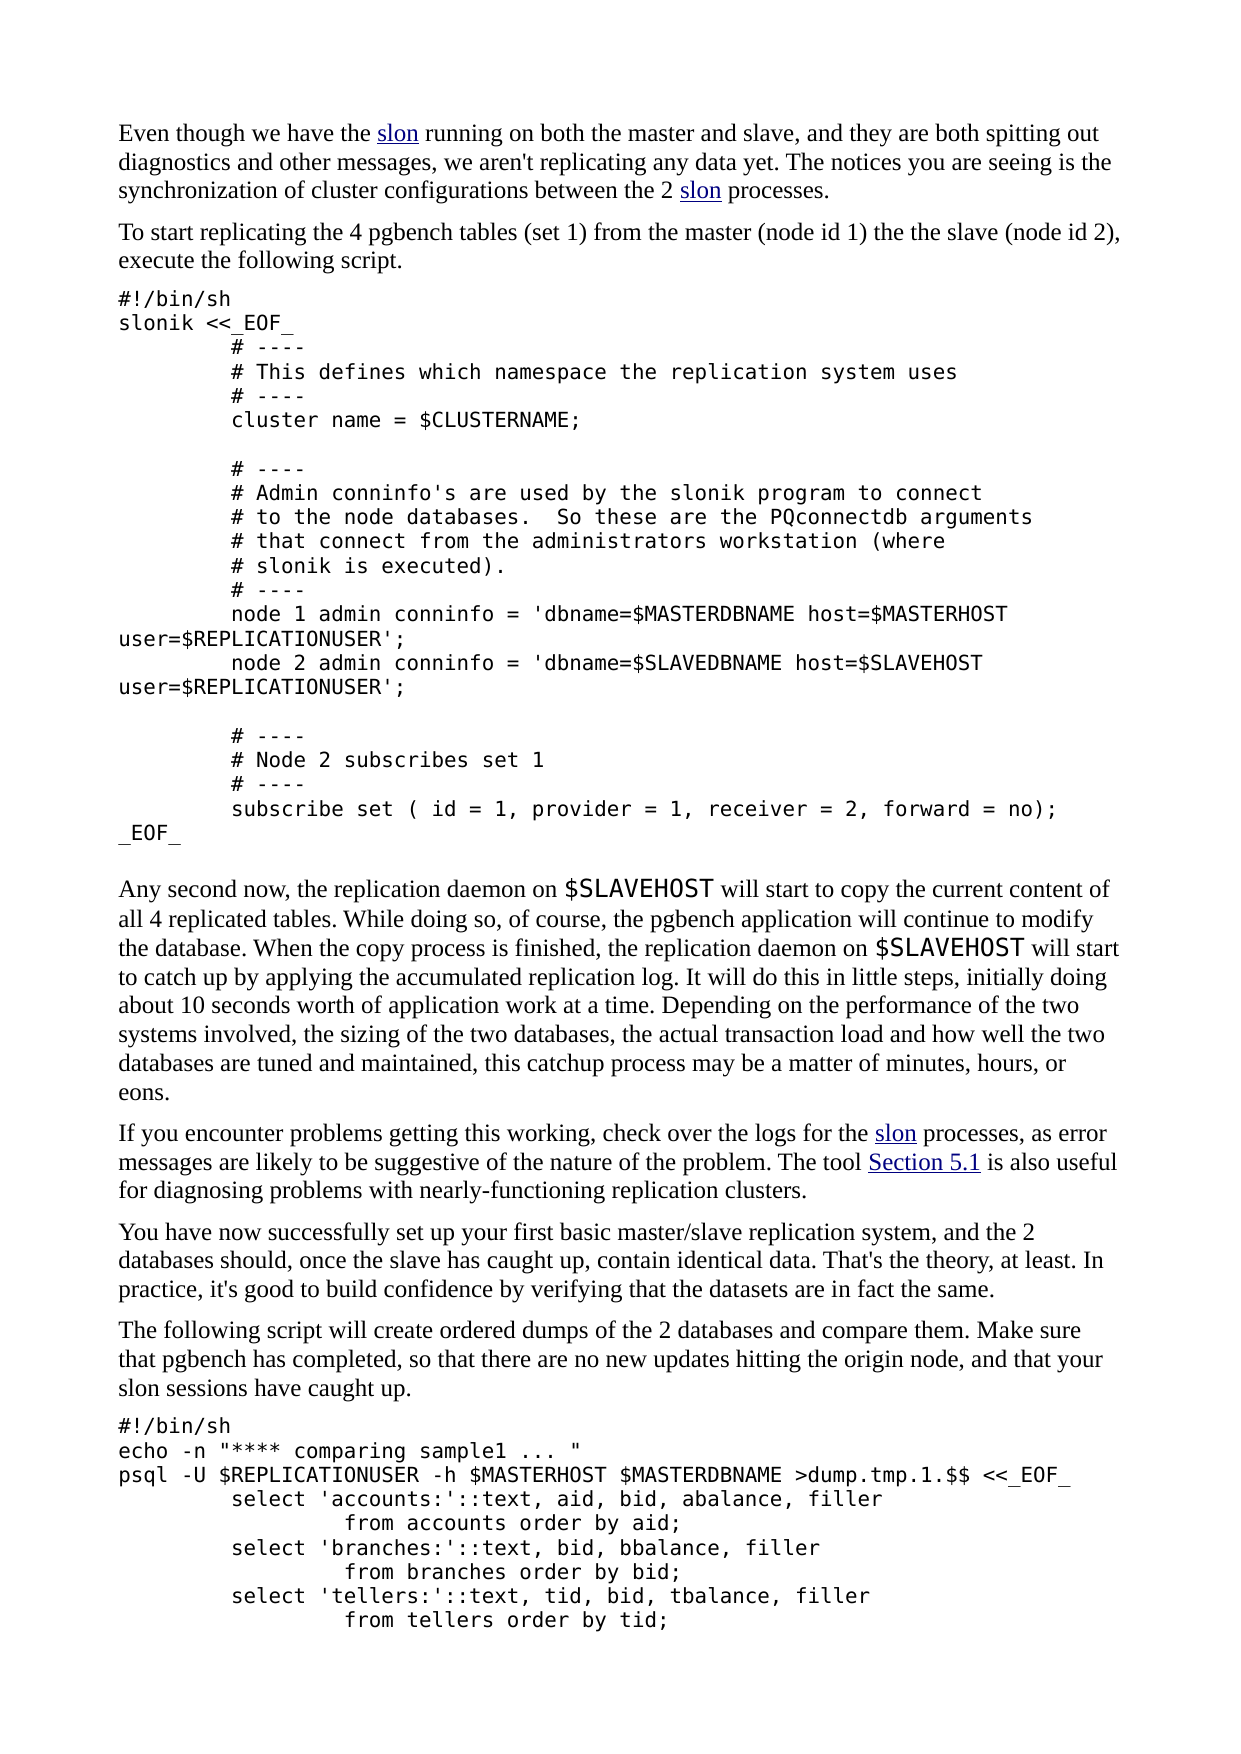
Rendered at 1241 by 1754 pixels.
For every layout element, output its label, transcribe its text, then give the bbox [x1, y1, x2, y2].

text Any second now, the replication daemon on $SLAVEHOST will start to copy the current content of all 4 replicated tables. While doing so, of course, the pgbench application will continue to modify the database. When the copy process is finished, the replication daemon on $SLAVEHOST will start to catch up by applying the accumulated replication log. It will do this in little steps, initially doing about 10 seconds worth of application work at a time. Depending on the performance of the two systems involved, the sizing of the two databases, the actual transaction load and how well the two databases are tuned and maintained, this catchup process may be a matter of minutes, hours, or eons. [118, 874, 1122, 1106]
text node 2 admin conninfo = 'dbname=$SLAVEDBNAME host=$SLAVEHOST user=$REPLICATIONUSER'; [118, 651, 1122, 699]
text The following script will create ordered dumps of the 2 databases and compare them. Make sure that pgbench has completed, so that there are no new updates hitting the origin node, and that your slon sessions have caught up. [118, 1316, 1122, 1402]
text # ---- [118, 335, 1122, 360]
text select 'accounts:'::text, aid, bid, abalance, filler [118, 1487, 1122, 1511]
text select 'tellers:'::text, tid, bid, tbalance, filler [118, 1584, 1122, 1608]
text # ---- [118, 457, 1122, 481]
text #!/bin/sh [118, 287, 1122, 311]
text psql -U $REPLICATIONUSER -h $MASTERHOST $MASTERDBNAME >dump.tmp.1.$$ <<_EOF_ [118, 1463, 1122, 1487]
text # ---- [118, 578, 1122, 602]
text Even though we have the slon running on both the master and slave, and they are both spitting out diagnostics and other messages, we aren't replicating any data yet. The notices you are seeing is the synchronization of cluster configurations between the 2 slon processes. [118, 118, 1122, 204]
text subscribe set ( id = 1, provider = 1, receiver = 2, forward = no); [118, 797, 1122, 821]
text To start replicating the 4 pgbench tables (set 1) from the master (node id 1) the the slave (node id 2), execute the following script. [118, 217, 1122, 274]
text slonik <<_EOF_ [118, 311, 1122, 335]
text #!/bin/sh [118, 1414, 1122, 1439]
text # Admin conninfo's are used by the slonik program to connect [118, 481, 1122, 505]
text You have now successfully set up your first basic master/slave replication system, and the 2 databases should, once the slave has caught up, contain identical data. That's the theory, at least. In practice, it's good to build confidence by verifying that the datasets are in fact the same. [118, 1217, 1122, 1303]
text from branches order by bid; [118, 1560, 1122, 1584]
text echo -n "**** comparing sample1 ... " [118, 1439, 1122, 1463]
text from tellers order by tid; [118, 1608, 1122, 1633]
text from accounts order by aid; [118, 1511, 1122, 1536]
text # to the node databases. So these are the PQconnectdb arguments [118, 505, 1122, 529]
text # This defines which namespace the replication system uses [118, 360, 1122, 384]
text # ---- [118, 724, 1122, 748]
text _EOF_ [118, 821, 1122, 845]
text # that connect from the administrators workstation (where [118, 529, 1122, 554]
text # ---- [118, 384, 1122, 408]
text # Node 2 subscribes set 1 [118, 748, 1122, 772]
text select 'branches:'::text, bid, bbalance, filler [118, 1536, 1122, 1560]
text cluster name = $CLUSTERNAME; [118, 408, 1122, 432]
text node 1 admin conninfo = 'dbname=$MASTERDBNAME host=$MASTERHOST user=$REPLICATIONUSER'; [118, 602, 1122, 651]
text # ---- [118, 772, 1122, 797]
text If you encounter problems getting this working, check over the logs for the slon processes, as error messages are likely to be suggestive of the nature of the problem. The tool Section 5.1 is also useful for diagnosing problems with nearly-functioning replication clusters. [118, 1118, 1122, 1204]
text # slonik is executed). [118, 554, 1122, 578]
